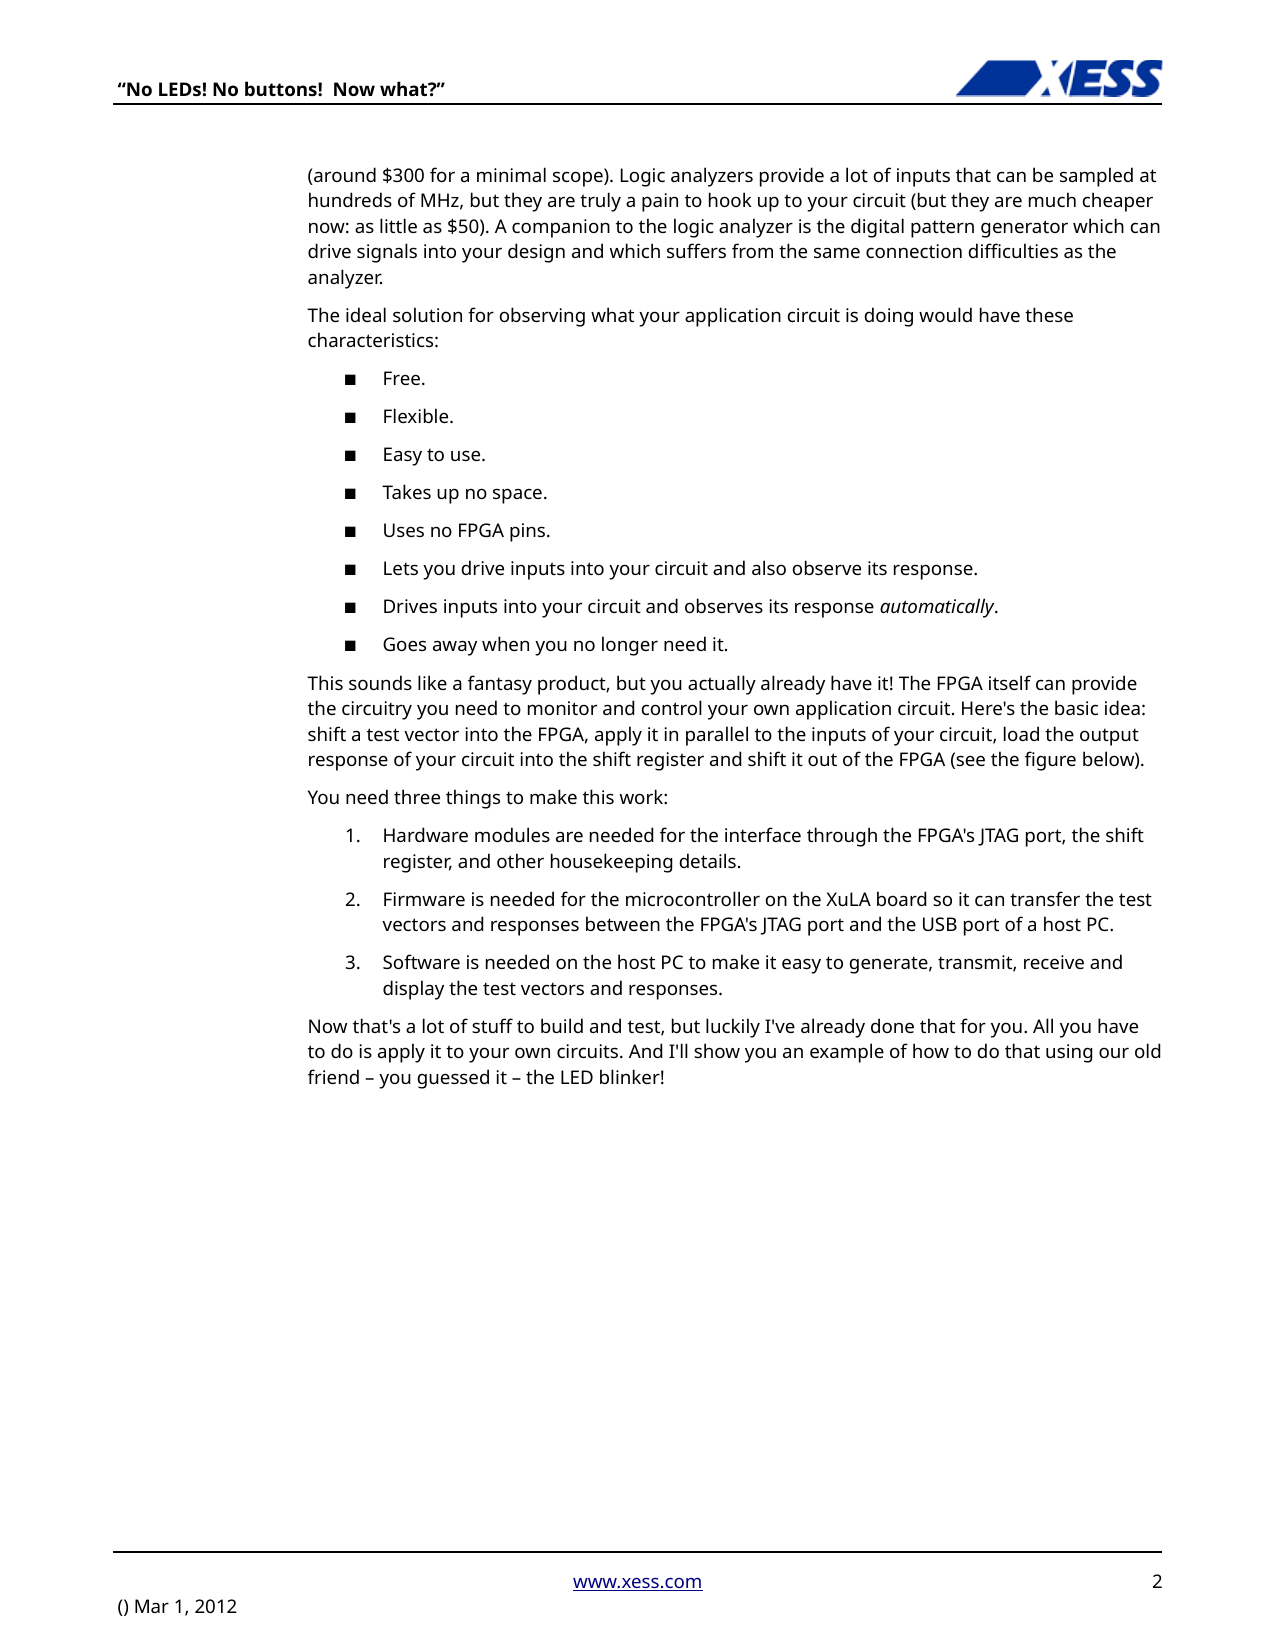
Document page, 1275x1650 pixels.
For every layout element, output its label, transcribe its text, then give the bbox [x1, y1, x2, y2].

text Now that's a lot of stuff to build and test, but luckily I've already done that for you. All you have to do is apply it to your own circuits. And I'll show you an example of how to do that using our old friend – you guessed it – the LED blinker! [307, 1013, 1162, 1089]
text This sounds like a fantasy product, but you actually already have it! The FPGA itself can provide the circuitry you need to monitor and control your own application circuit. Here's the basic idea: shift a test vector into the FPGA, apply it in parallel to the inputs of your circuit, load the output response of your circuit into the shift register and shift it out of the FPGA (see the figure below). [307, 670, 1162, 772]
list Drives inputs into your circuit and observes its response automatically. [345, 594, 1162, 619]
list Flexible. [345, 404, 1162, 429]
picture [955, 60, 1163, 97]
list Easy to use. [345, 442, 1162, 467]
list Lets you drive inputs into your circuit and also observe its response. [345, 556, 1162, 581]
list Uses no FPGA pins. [345, 518, 1162, 543]
list Firmware is needed for the microcontroller on the XuLA board so it can transfer the test vectors and responses between the FPGA's JTAG port and the USB port of a host PC. [345, 886, 1162, 937]
text The ideal solution for observing what your application circuit is doing would have these characteristics: [307, 302, 1162, 353]
list Free. [345, 366, 1162, 391]
list Takes up no space. [345, 480, 1162, 505]
text You need three things to make this work: [307, 784, 1162, 810]
text (around $300 for a minimal scope). Logic analyzers provide a lot of inputs that can be sampled at hundreds of MHz, but they are truly a pain to hook up to your circuit (but they are much cheaper now: as little as $50). A companion to the logic analyzer is the digital pattern generator which can drive signals into your design and which suffers from the same connection difficulties as the analyzer. [307, 162, 1162, 289]
list Software is needed on the host PC to make it easy to generate, transmit, receive and display the test vectors and responses. [345, 949, 1162, 1001]
list Goes away when you no longer need it. [345, 632, 1162, 657]
list Hardware modules are needed for the interface through the FPGA's JTAG port, the shift register, and other housekeeping details. [345, 822, 1162, 873]
